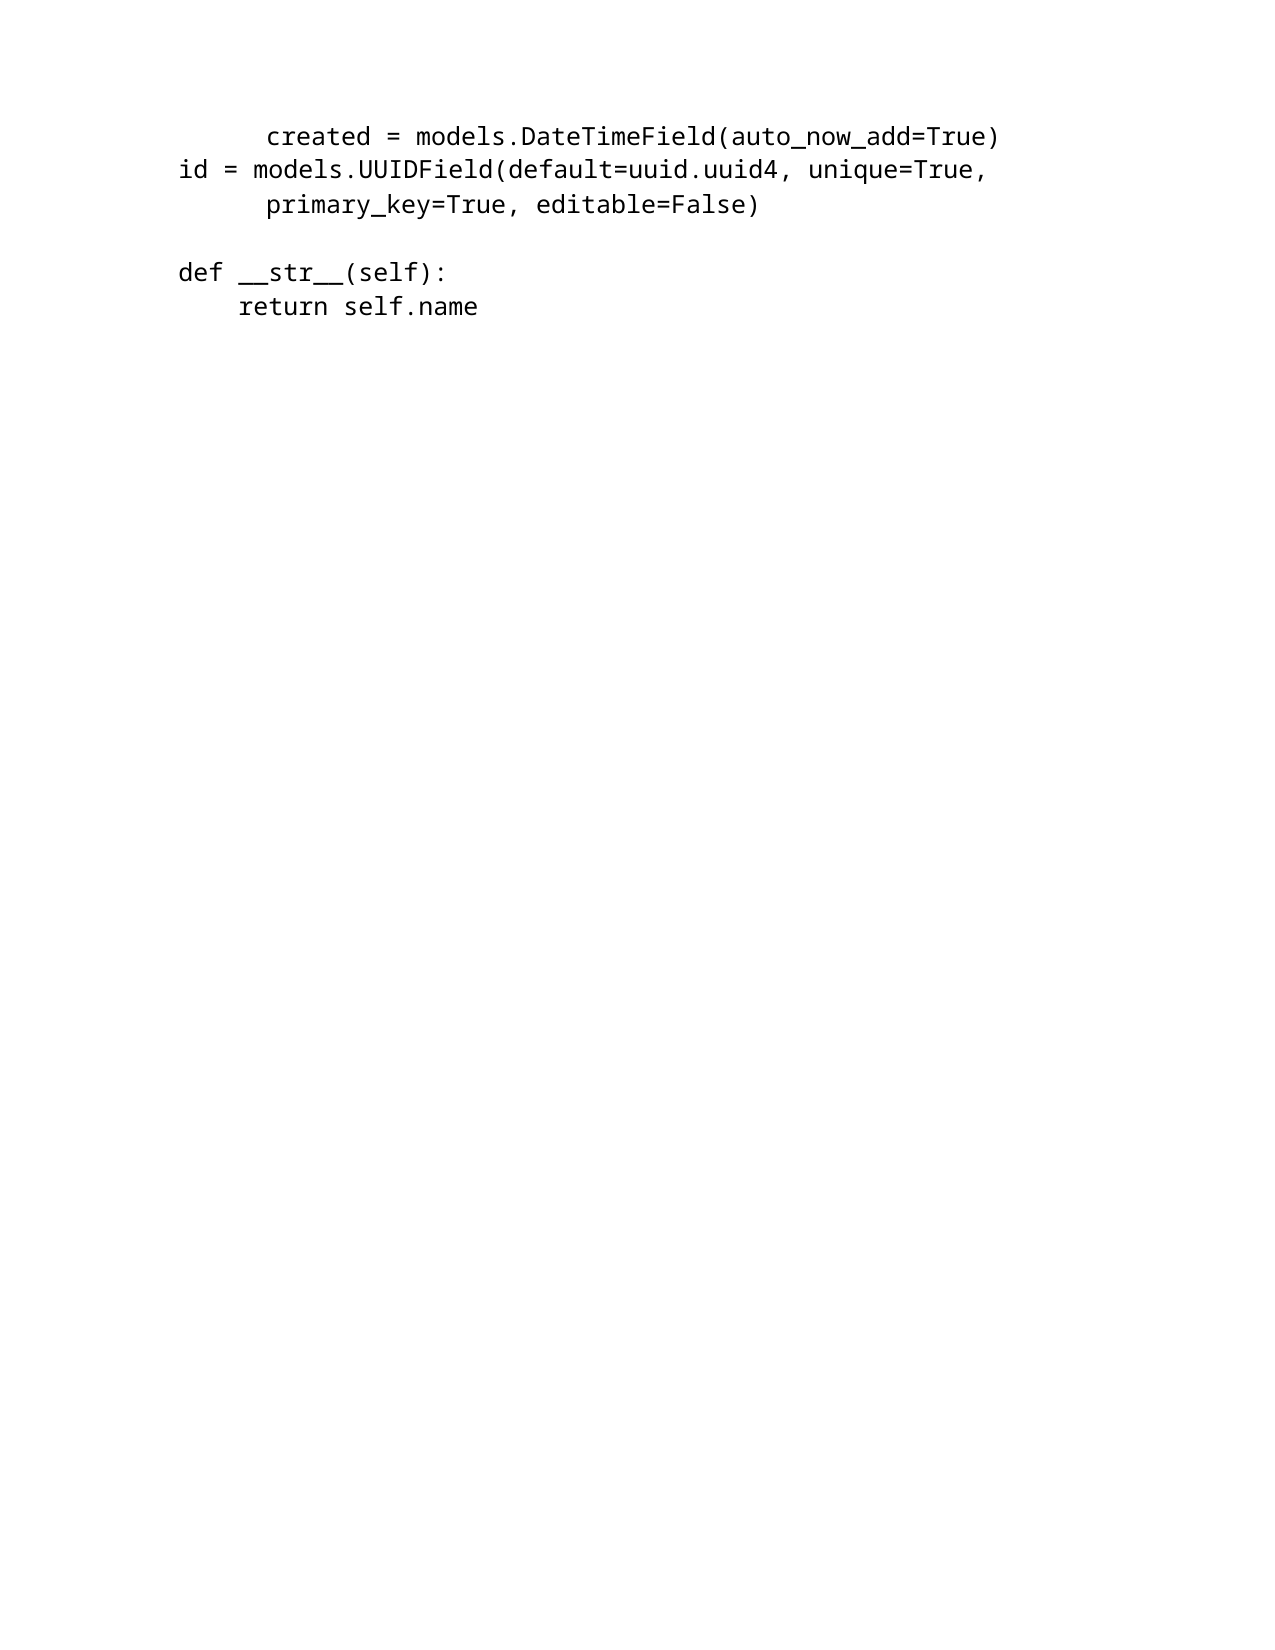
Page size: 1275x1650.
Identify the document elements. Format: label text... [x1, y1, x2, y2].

text def __str__(self): [118, 254, 1157, 288]
text created = models.DateTimeField(auto_now_add=True) [118, 118, 1157, 152]
text return self.name [118, 288, 1157, 322]
text id = models.UUIDField(default=uuid.uuid4, unique=True, primary_key=True, editable=False) [118, 152, 1157, 220]
